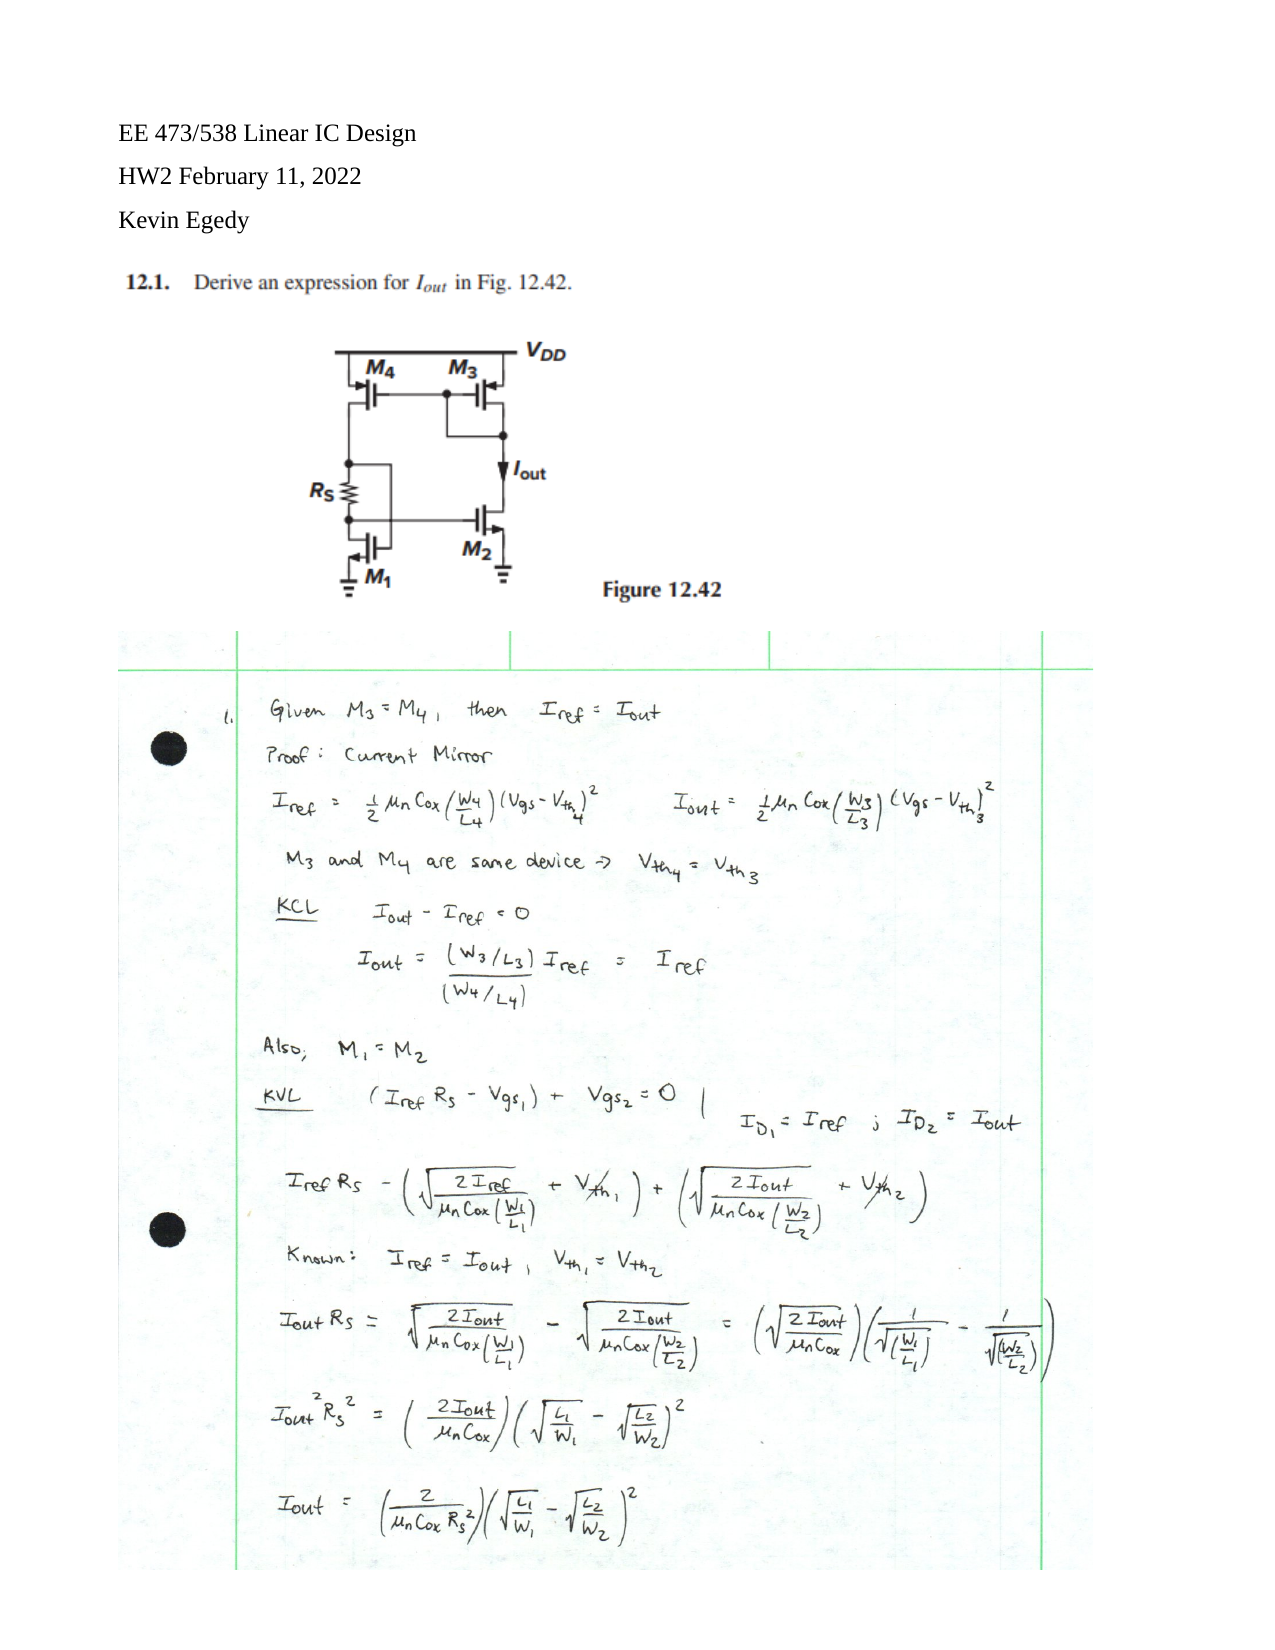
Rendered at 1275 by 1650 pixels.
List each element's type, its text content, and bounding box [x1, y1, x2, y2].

picture [118, 263, 1154, 613]
text Kevin Egedy [118, 205, 1157, 233]
picture [118, 631, 1094, 1570]
text HW2 February 11, 2022 [118, 161, 1157, 190]
text EE 473/538 Linear IC Design [118, 118, 1157, 147]
